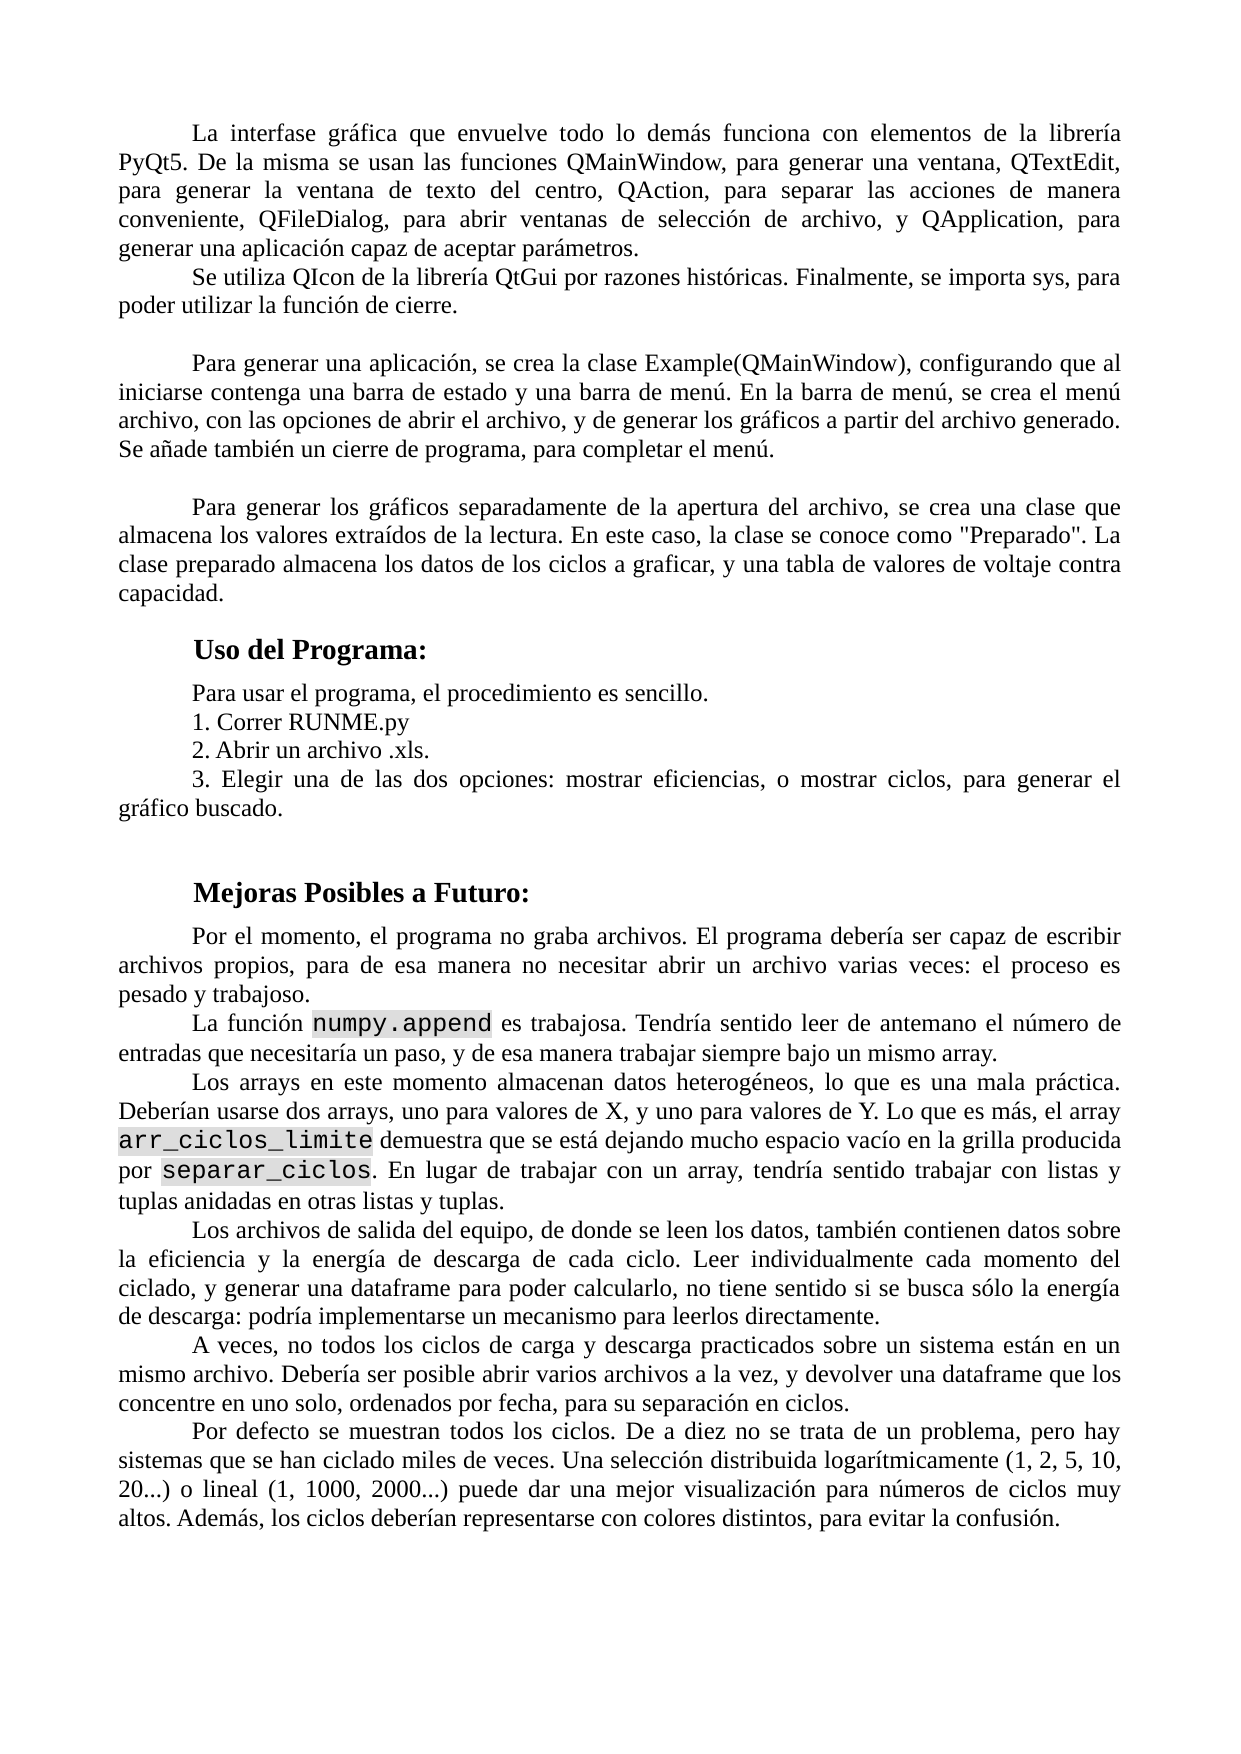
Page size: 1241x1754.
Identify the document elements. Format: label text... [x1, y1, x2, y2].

text A veces, no todos los ciclos de carga y descarga practicados sobre un sistema están en un mismo archivo. Debería ser posible abrir varios archivos a la vez, y devolver una dataframe que los concentre en uno solo, ordenados por fecha, para su separación en ciclos. [118, 1330, 1122, 1416]
text La función numpy.append es trabajosa. Tendría sentido leer de antemano el número de entradas que necesitaría un paso, y de esa manera trabajar siempre bajo un mismo array. [118, 1008, 1122, 1067]
text Se utiliza QIcon de la librería QtGui por razones históricas. Finalmente, se importa sys, para poder utilizar la función de cierre. [118, 262, 1122, 319]
text Por el momento, el programa no graba archivos. El programa debería ser capaz de escribir archivos propios, para de esa manera no necesitar abrir un archivo varias veces: el proceso es pesado y trabajoso. [118, 921, 1122, 1008]
text Para generar una aplicación, se crea la clase Example(QMainWindow), configurando que al iniciarse contenga una barra de estado y una barra de menú. En la barra de menú, se crea el menú archivo, con las opciones de abrir el archivo, y de generar los gráficos a partir del archivo generado. Se añade también un cierre de programa, para completar el menú. [118, 348, 1122, 463]
text La interfase gráfica que envuelve todo lo demás funciona con elementos de la librería PyQt5. De la misma se usan las funciones QMainWindow, para generar una ventana, QTextEdit, para generar la ventana de texto del centro, QAction, para separar las acciones de manera conveniente, QFileDialog, para abrir ventanas de selección de archivo, y QApplication, para generar una aplicación capaz de aceptar parámetros. [118, 118, 1122, 262]
text Los arrays en este momento almacenan datos heterogéneos, lo que es una mala práctica. Deberían usarse dos arrays, uno para valores de X, y uno para valores de Y. Lo que es más, el array arr_ciclos_limite demuestra que se está dejando mucho espacio vacío en la grilla producida por separar_ciclos. En lugar de trabajar con un array, tendría sentido trabajar con listas y tuplas anidadas en otras listas y tuplas. [118, 1067, 1122, 1215]
subtitle Uso del Programa: [118, 632, 1122, 665]
text 1. Correr RUNME.py [118, 707, 1122, 735]
text 2. Abrir un archivo .xls. [118, 735, 1122, 764]
text Para generar los gráficos separadamente de la apertura del archivo, se crea una clase que almacena los valores extraídos de la lectura. En este caso, la clase se conoce como "Preparado". La clase preparado almacena los datos de los ciclos a graficar, y una tabla de valores de voltaje contra capacidad. [118, 492, 1122, 607]
text Los archivos de salida del equipo, de donde se leen los datos, también contienen datos sobre la eficiencia y la energía de descarga de cada ciclo. Leer individualmente cada momento del ciclado, y generar una dataframe para poder calcularlo, no tiene sentido si se busca sólo la energía de descarga: podría implementarse un mecanismo para leerlos directamente. [118, 1215, 1122, 1330]
text 3. Elegir una de las dos opciones: mostrar eficiencias, o mostrar ciclos, para generar el gráfico buscado. [118, 764, 1122, 822]
text Por defecto se muestran todos los ciclos. De a diez no se trata de un problema, pero hay sistemas que se han ciclado miles de veces. Una selección distribuida logarítmicamente (1, 2, 5, 10, 20...) o lineal (1, 1000, 2000...) puede dar una mejor visualización para números de ciclos muy altos. Además, los ciclos deberían representarse con colores distintos, para evitar la confusión. [118, 1416, 1122, 1531]
subtitle Mejoras Posibles a Futuro: [118, 875, 1122, 909]
text Para usar el programa, el procedimiento es sencillo. [118, 678, 1122, 707]
